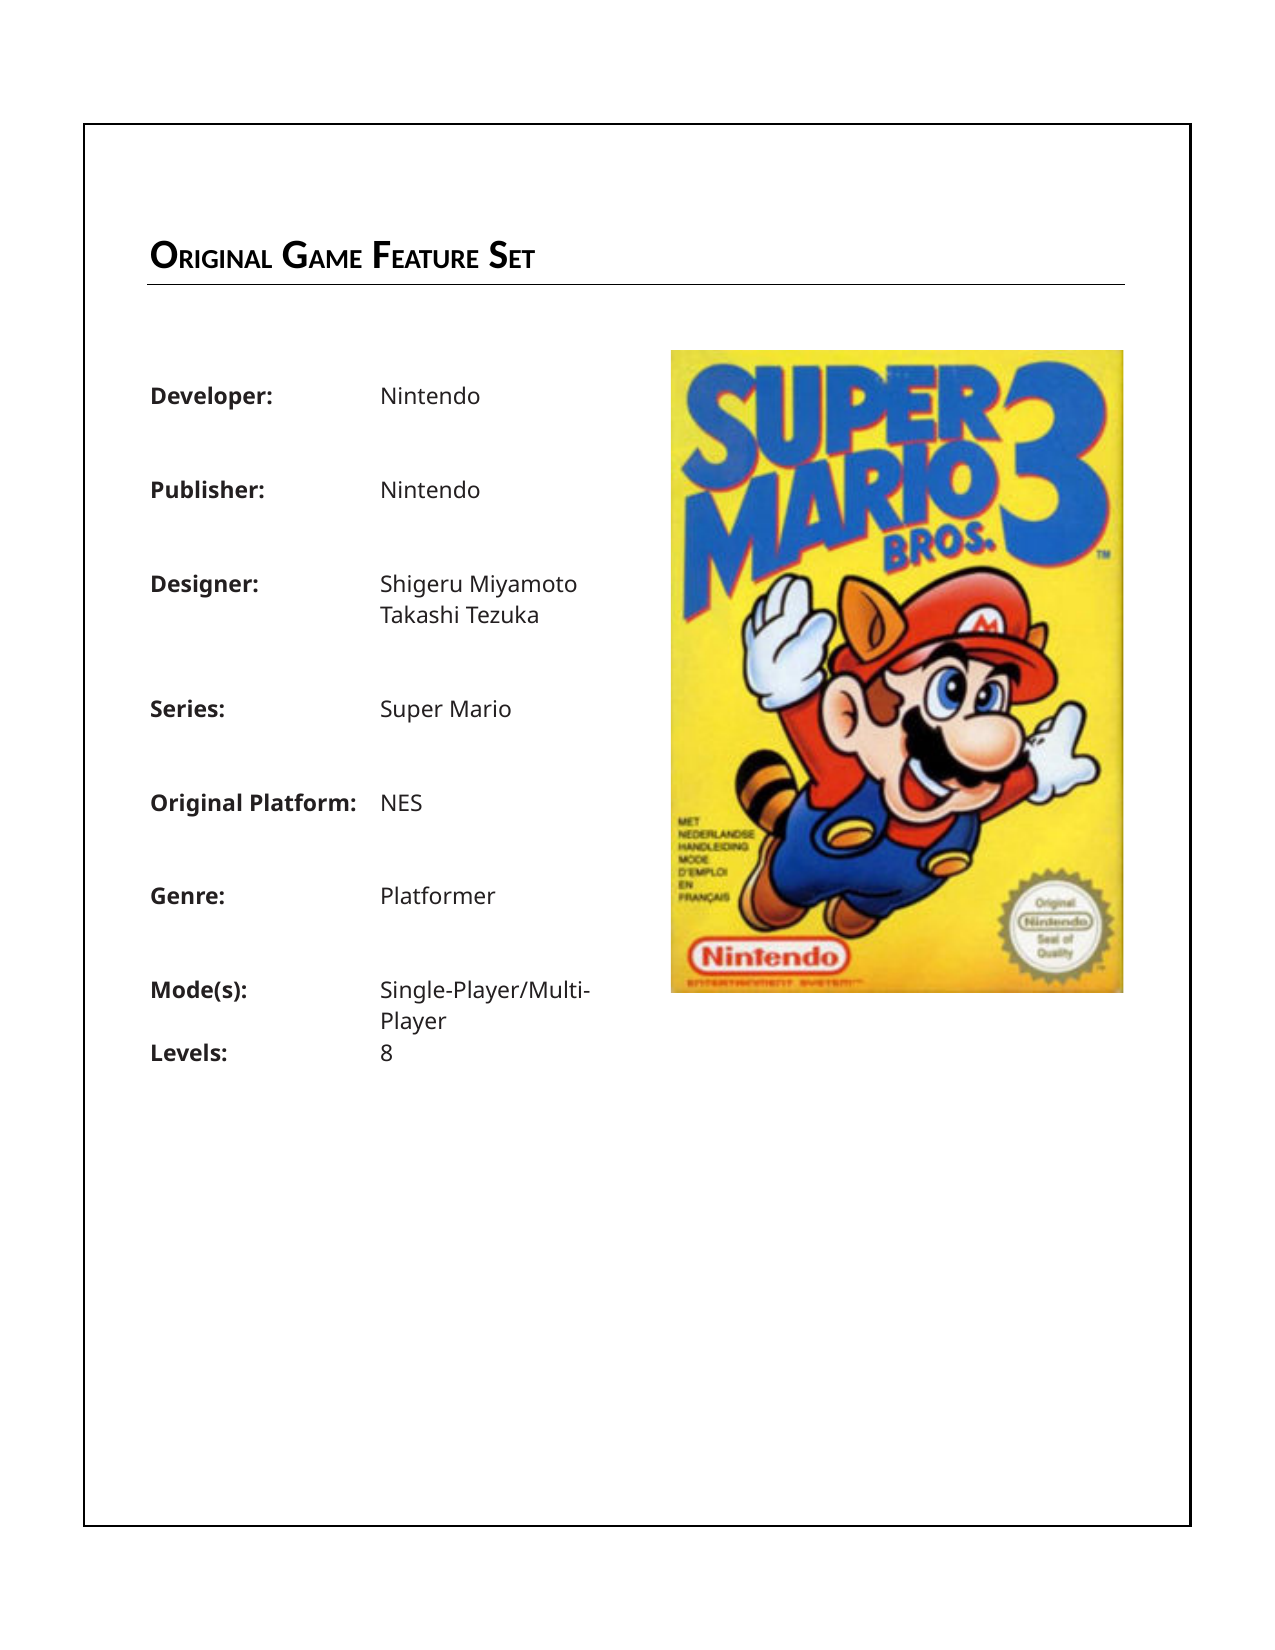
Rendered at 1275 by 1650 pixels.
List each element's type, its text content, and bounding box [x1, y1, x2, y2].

table_cell Series: [139, 661, 368, 755]
table_cell Publisher: [139, 443, 368, 536]
table_cell Nintendo [369, 443, 658, 536]
table_cell Takashi Tezuka [369, 599, 658, 661]
table_cell Levels: [139, 1036, 368, 1068]
table_header Nintendo [369, 349, 658, 443]
table_header Developer: [139, 349, 368, 443]
table_cell Single-Player/Multi-Player [369, 943, 658, 1036]
table_cell Super Mario [369, 661, 658, 755]
table_cell Designer: [139, 536, 368, 599]
table_cell Platformer [369, 849, 658, 943]
table_cell Shigeru Miyamoto [369, 536, 658, 599]
table_cell Original Platform: [139, 755, 368, 849]
table_header [658, 349, 1136, 1036]
picture [670, 350, 1124, 993]
table_cell NES [369, 755, 658, 849]
table_cell [658, 1036, 1136, 1068]
table_cell Mode(s): [139, 943, 368, 1036]
table_cell [139, 599, 368, 661]
table_cell 8 [369, 1036, 658, 1068]
table_cell Genre: [139, 849, 368, 943]
subtitle Original Game Feature Set [150, 228, 1125, 279]
